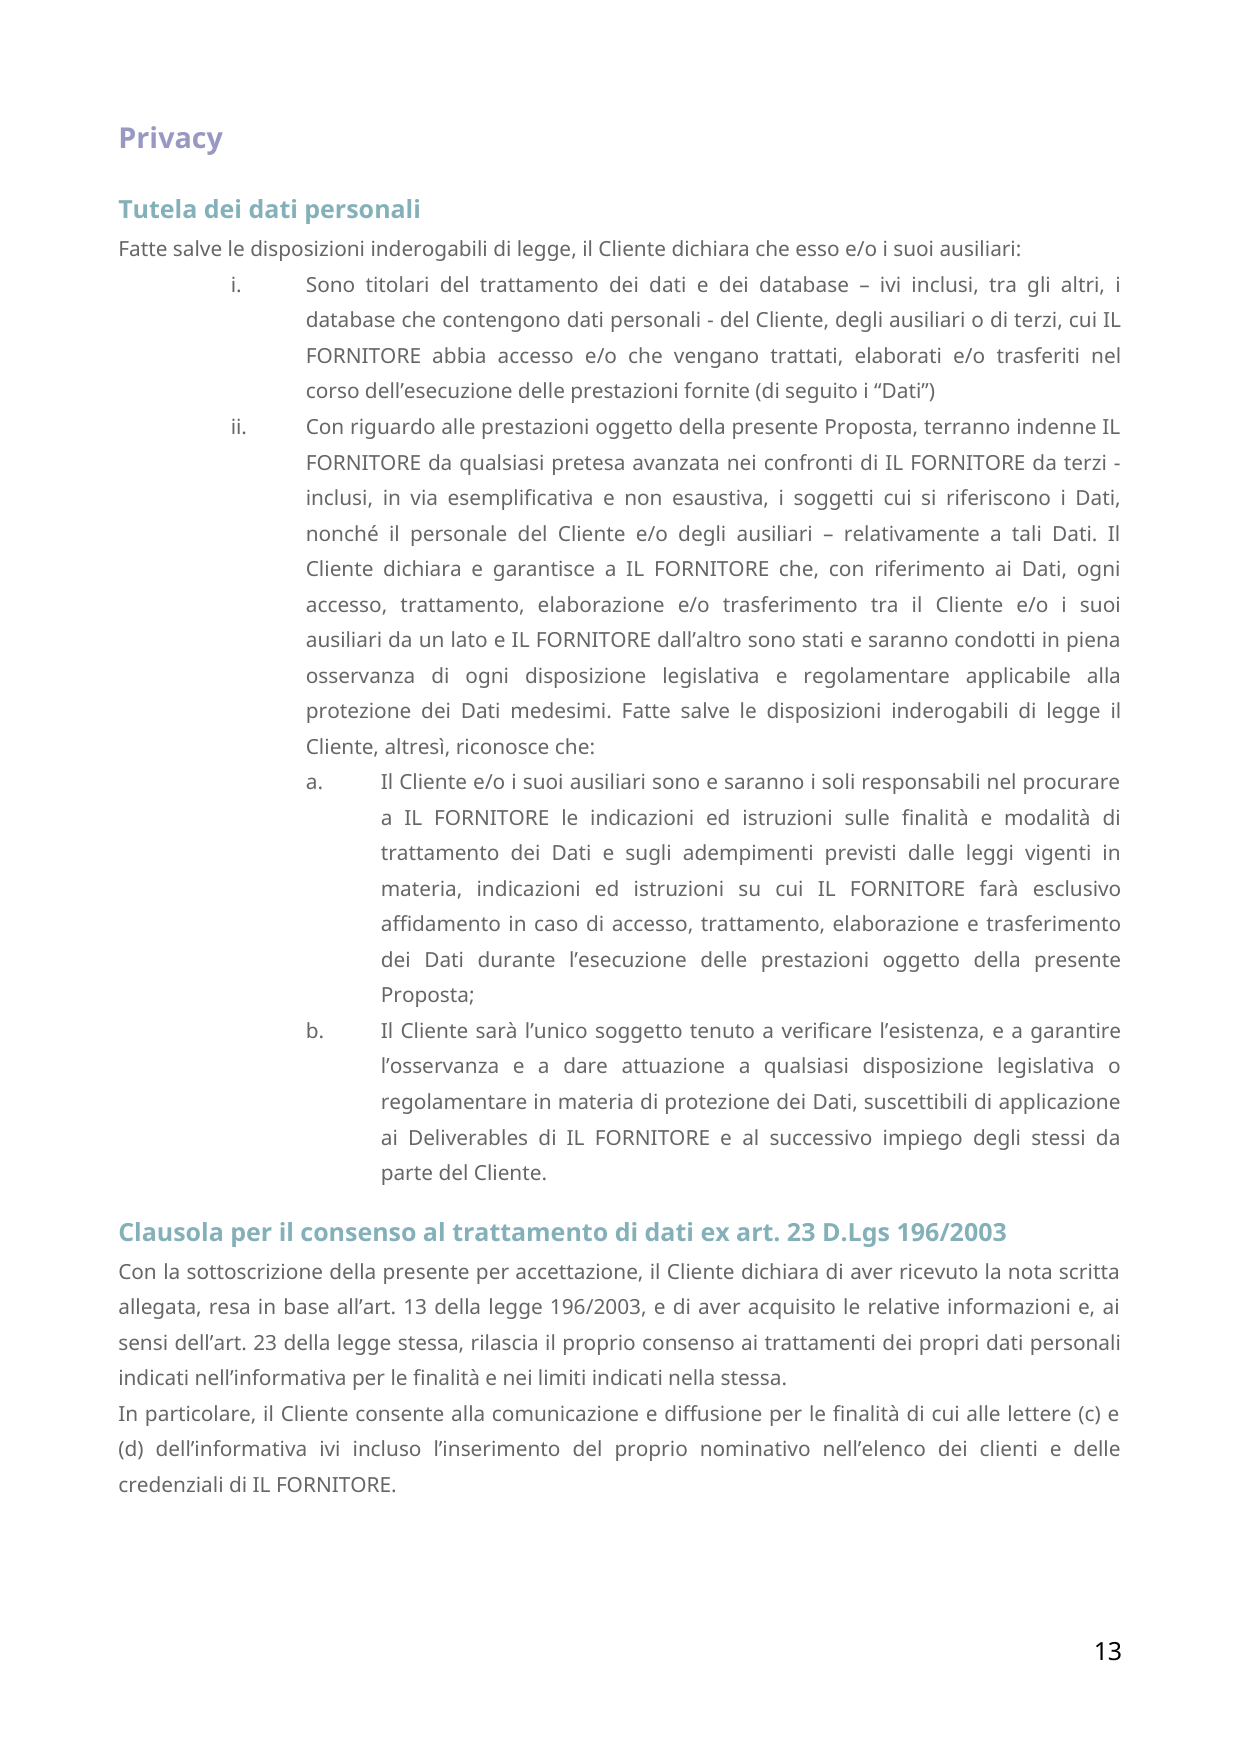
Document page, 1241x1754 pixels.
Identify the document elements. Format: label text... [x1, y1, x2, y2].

subtitle Clausola per il consenso al trattamento di dati ex art. 23 D.Lgs 196/2003 [118, 1214, 1122, 1248]
list Con riguardo alle prestazioni oggetto della presente Proposta, terranno indenne IL FORNITORE da qualsiasi pretesa avanzata nei confronti di IL FORNITORE da terzi - inclusi, in via esemplificativa e non esaustiva, i soggetti cui si riferiscono i Dati, nonché il personale del Cliente e/o degli ausiliari – relativamente a tali Dati. Il Cliente dichiara e garantisce a IL FORNITORE che, con riferimento ai Dati, ogni accesso, trattamento, elaborazione e/o trasferimento tra il Cliente e/o i suoi ausiliari da un lato e IL FORNITORE dall’altro sono stati e saranno condotti in piena osservanza di ogni disposizione legislativa e regolamentare applicabile alla protezione dei Dati medesimi. Fatte salve le disposizioni inderogabili di legge il Cliente, altresì, riconosce che: [231, 412, 1122, 760]
subtitle Privacy [118, 118, 1122, 157]
text Fatte salve le disposizioni inderogabili di legge, il Cliente dichiara che esso e/o i suoi ausiliari: [118, 234, 1122, 263]
list Il Cliente e/o i suoi ausiliari sono e saranno i soli responsabili nel procurare a IL FORNITORE le indicazioni ed istruzioni sulle finalità e modalità di trattamento dei Dati e sugli adempimenti previsti dalle leggi vigenti in materia, indicazioni ed istruzioni su cui IL FORNITORE farà esclusivo affidamento in caso di accesso, trattamento, elaborazione e trasferimento dei Dati durante l’esecuzione delle prestazioni oggetto della presente Proposta; [306, 767, 1122, 1009]
list Sono titolari del trattamento dei dati e dei database – ivi inclusi, tra gli altri, i database che contengono dati personali - del Cliente, degli ausiliari o di terzi, cui IL FORNITORE abbia accesso e/o che vengano trattati, elaborati e/o trasferiti nel corso dell’esecuzione delle prestazioni fornite (di seguito i “Dati”) [231, 270, 1122, 405]
text In particolare, il Cliente consente alla comunicazione e diffusione per le finalità di cui alle lettere (c) e (d) dell’informativa ivi incluso l’inserimento del proprio nominativo nell’elenco dei clienti e delle credenziali di IL FORNITORE. [118, 1399, 1122, 1498]
text Con la sottoscrizione della presente per accettazione, il Cliente dichiara di aver ricevuto la nota scritta allegata, resa in base all’art. 13 della legge 196/2003, e di aver acquisito le relative informazioni e, ai sensi dell’art. 23 della legge stessa, rilascia il proprio consenso ai trattamenti dei propri dati personali indicati nell’informativa per le finalità e nei limiti indicati nella stessa. [118, 1257, 1122, 1392]
list Il Cliente sarà l’unico soggetto tenuto a verificare l’esistenza, e a garantire l’osservanza e a dare attuazione a qualsiasi disposizione legislativa o regolamentare in materia di protezione dei Dati, suscettibili di applicazione ai Deliverables di IL FORNITORE e al successivo impiego degli stessi da parte del Cliente. [306, 1016, 1122, 1187]
subtitle Tutela dei dati personali [118, 192, 1122, 226]
